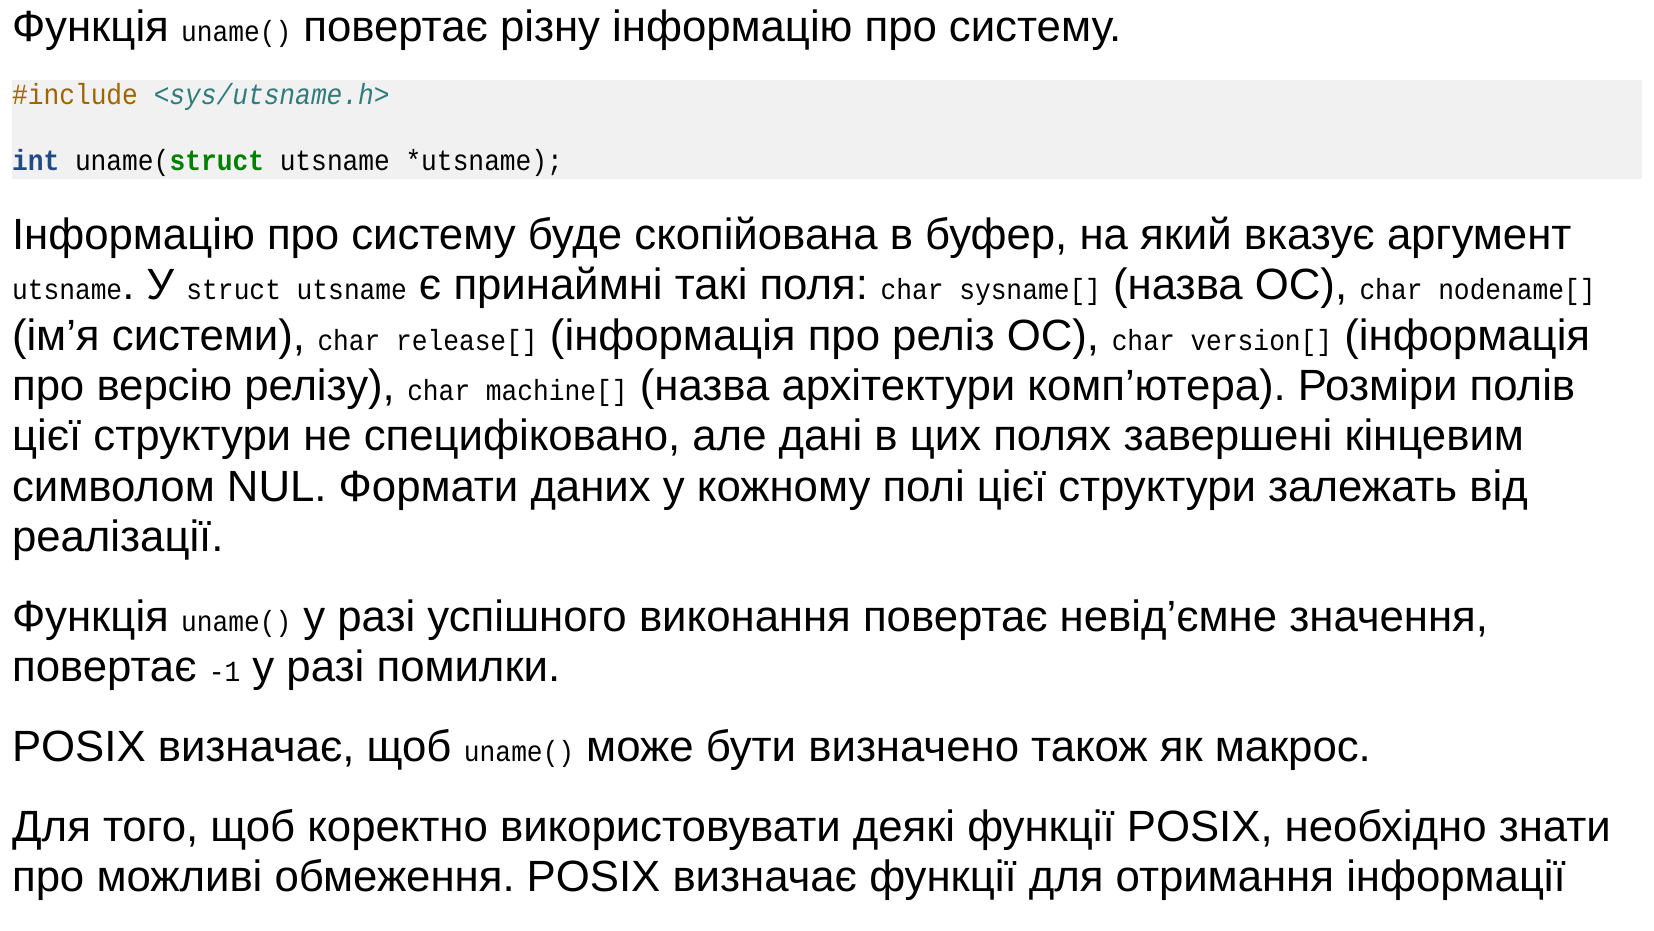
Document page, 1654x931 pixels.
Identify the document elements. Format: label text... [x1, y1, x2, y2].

text #include <sys/utsname.h> [12, 80, 1642, 113]
text int uname(struct utsname *utsname); [12, 146, 1642, 179]
text Функція uname() у разі успішного виконання повертає невід’ємне значення, повертає -1 у разі помилки. [12, 590, 1642, 691]
text Інформацію про систему буде скопійована в буфер, на який вказує аргумент utsname. У struct utsname є принаймні такі поля: char sysname[] (назва ОС), char nodename[] (ім’я системи), char release[] (інформація про реліз ОС), char version[] (інформація про версію релізу), char machine[] (назва архітектури комп’ютера). Розміри полів цієї структури не специфіковано, але дані в цих полях завершені кінцевим символом NUL. Формати даних у кожному полі цієї структури залежать від реалізації. [12, 208, 1642, 561]
text POSIX визначає, щоб uname() може бути визначено також як макрос. [12, 720, 1642, 770]
text Для того, щоб коректно використовувати деякі функції POSIX, необхідно знати про можливі обмеження. POSIX визначає функції для отримання інформації [12, 800, 1642, 901]
text Функція uname() повертає різну інформацію про систему. [12, 0, 1642, 50]
